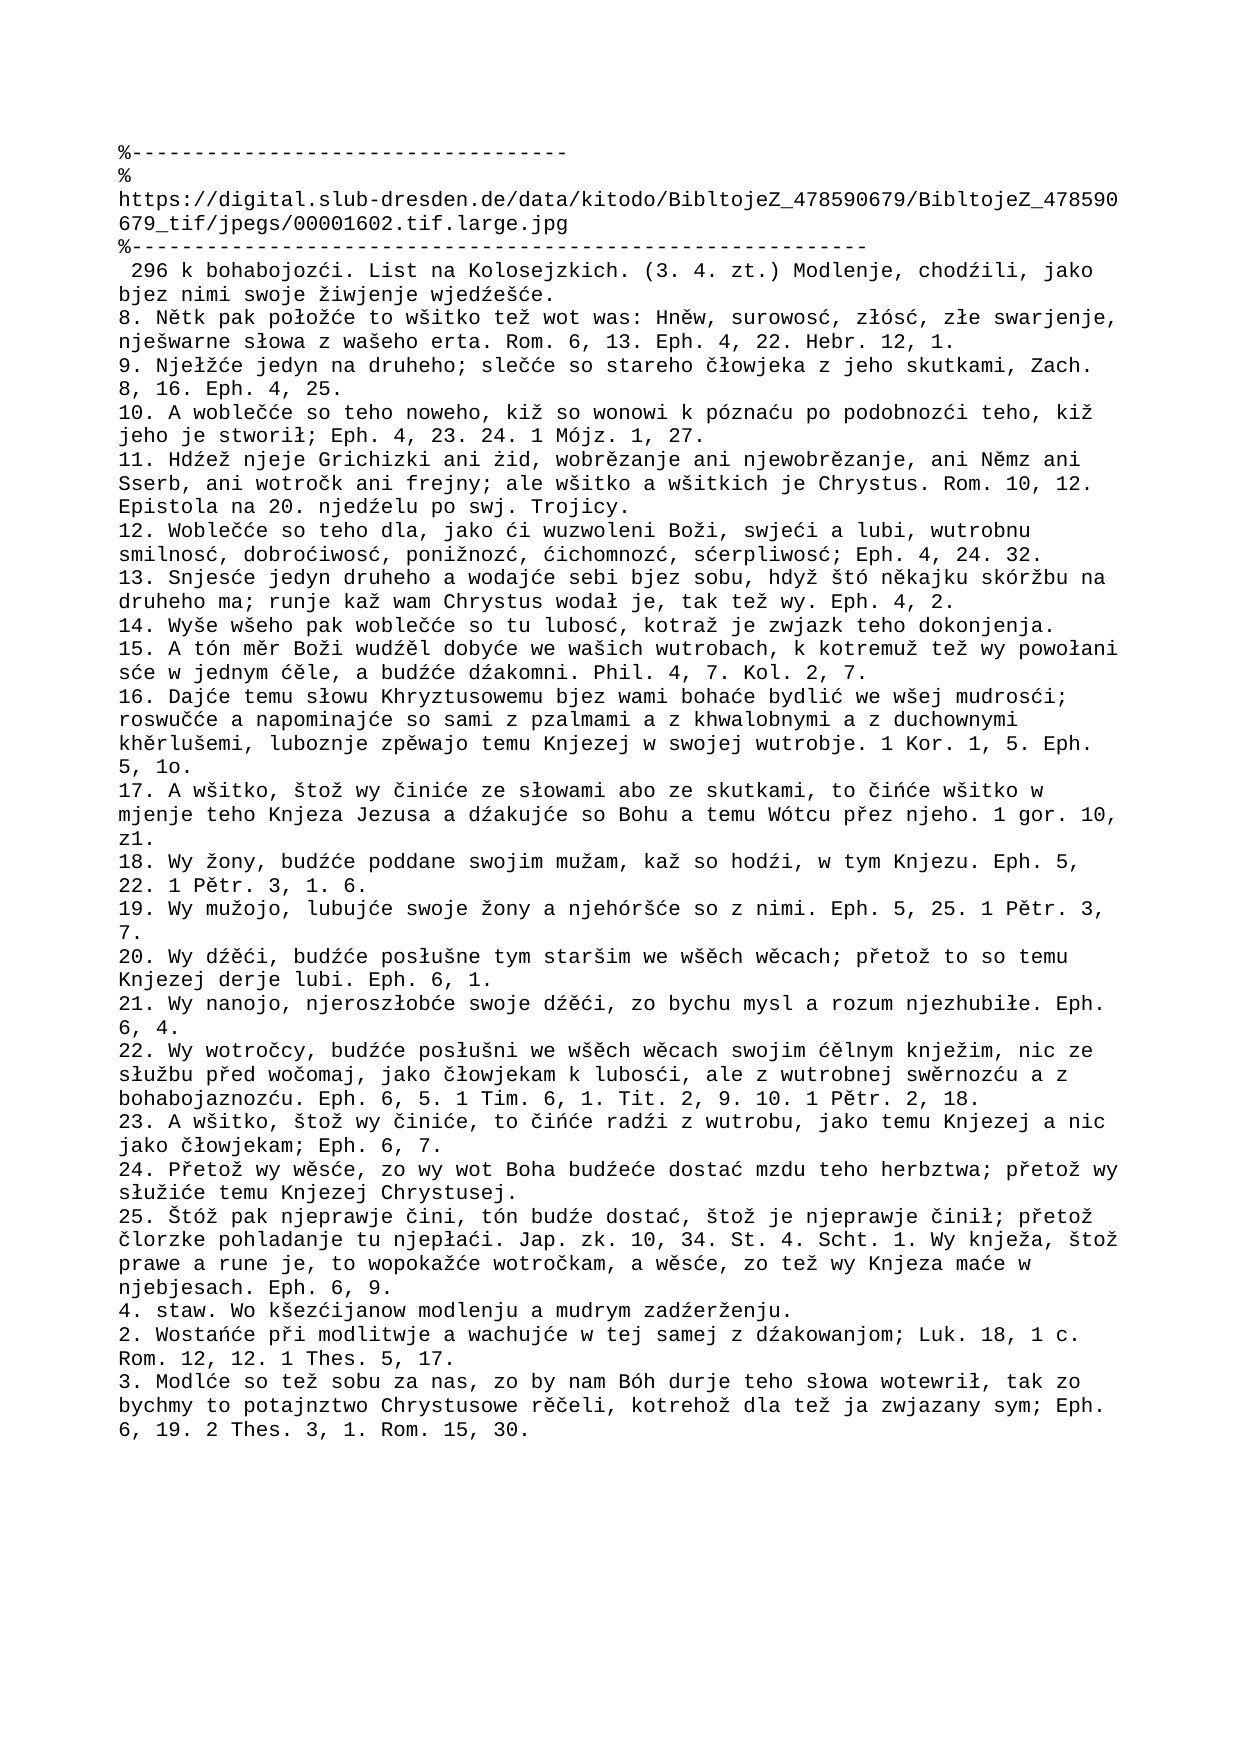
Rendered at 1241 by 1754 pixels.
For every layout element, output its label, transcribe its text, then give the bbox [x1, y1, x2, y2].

text 11. Hdźež njeje Grichizki ani żid, wobrězanje ani njewobrězanje, ani Němz ani Sserb, ani wotročk ani frejny; ale wšitko a wšitkich je Chrystus. Rom. 10, 12. Epistola na 20. njedźelu po swj. Trojicy. [118, 449, 1122, 520]
text 13. Snjesće jedyn druheho a wodajće sebi bjez sobu, hdyž štó někajku skóržbu na druheho ma; runje kaž wam Chrystus wodał je, tak tež wy. Eph. 4, 2. [118, 567, 1122, 615]
text 12. Woblečće so teho dla, jako ći wuzwoleni Boži, swjeći a lubi, wutrobnu smilnosć, dobroćiwosć, ponižnozć, ćichomnozć, sćerpliwosć; Eph. 4, 24. 32. [118, 520, 1122, 567]
text %----------------------------------------------------------- [118, 236, 1122, 260]
text 14. Wyše wšeho pak woblečće so tu lubosć, kotraž je zwjazk teho dokonjenja. [118, 615, 1122, 638]
text 2. Wostańće při modlitwje a wachujće w tej samej z dźakowanjom; Luk. 18, 1 c. Rom. 12, 12. 1 Thes. 5, 17. [118, 1324, 1122, 1371]
text 22. Wy wotročcy, budźće posłušni we wšěch wěcach swojim ćělnym knježim, nic ze słužbu před wočomaj, jako čłowjekam k lubosći, ale z wutrobnej swěrnozću a z bohabojaznozću. Eph. 6, 5. 1 Tim. 6, 1. Tit. 2, 9. 10. 1 Pětr. 2, 18. [118, 1040, 1122, 1111]
text 17. A wšitko, štož wy činiće ze słowami abo ze skutkami, to čińće wšitko w mjenje teho Knjeza Jezusa a dźakujće so Bohu a temu Wótcu přez njeho. 1 gor. 10, z1. [118, 780, 1122, 851]
text % https://digital.slub-dresden.de/data/kitodo/BibltojeZ_478590679/BibltojeZ_478590679_tif/jpegs/00001602.tif.large.jpg [118, 165, 1122, 236]
text 296 k bohabojozći. List na Kolosejzkich. (3. 4. zt.) Modlenje, chodźili, jako bjez nimi swoje žiwjenje wjedźešće. [118, 260, 1122, 307]
text 21. Wy nanojo, njeroszłobće swoje dźěći, zo bychu mysl a rozum njezhubiłe. Eph. 6, 4. [118, 993, 1122, 1040]
text 25. Štóž pak njeprawje čini, tón budźe dostać, štož je njeprawje činił; přetož člorzke pohladanje tu njepłaći. Jap. zk. 10, 34. St. 4. Scht. 1. Wy knježa, štož prawe a rune je, to wopokažće wotročkam, a wěsće, zo tež wy Knjeza maće w njebjesach. Eph. 6, 9. [118, 1206, 1122, 1300]
text 8. Nětk pak połožće to wšitko tež wot was: Hněw, surowosć, złósć, złe swarjenje, nješwarne słowa z wašeho erta. Rom. 6, 13. Eph. 4, 22. Hebr. 12, 1. [118, 307, 1122, 354]
text %----------------------------------- [118, 142, 1122, 165]
text 18. Wy žony, budźće poddane swojim mužam, kaž so hodźi, w tym Knjezu. Eph. 5, 22. 1 Pětr. 3, 1. 6. [118, 851, 1122, 898]
text 23. A wšitko, štož wy činiće, to čińće radźi z wutrobu, jako temu Knjezej a nic jako čłowjekam; Eph. 6, 7. [118, 1111, 1122, 1158]
text 3. Modlće so tež sobu za nas, zo by nam Bóh durje teho słowa wotewrił, tak zo bychmy to potajnztwo Chrystusowe rěčeli, kotrehož dla tež ja zwjazany sym; Eph. 6, 19. 2 Thes. 3, 1. Rom. 15, 30. [118, 1371, 1122, 1442]
text 19. Wy mužojo, lubujće swoje žony a njehóršće so z nimi. Eph. 5, 25. 1 Pětr. 3, 7. [118, 898, 1122, 946]
text 15. A tón měr Boži wudźěl dobyće we wašich wutrobach, k kotremuž tež wy powołani sće w jednym ćěle, a budźće dźakomni. Phil. 4, 7. Kol. 2, 7. [118, 638, 1122, 686]
text 16. Dajće temu słowu Khryztusowemu bjez wami bohaće bydlić we wšej mudrosći; roswučće a napominajće so sami z pzalmami a z khwalobnymi a z duchownymi khěrlušemi, luboznje zpěwajo temu Knjezej w swojej wutrobje. 1 Kor. 1, 5. Eph. 5, 1o. [118, 686, 1122, 780]
text 24. Přetož wy wěsće, zo wy wot Boha budźeće dostać mzdu teho herbztwa; přetož wy słužiće temu Knjezej Chrystusej. [118, 1158, 1122, 1206]
text 20. Wy dźěći, budźće posłušne tym staršim we wšěch wěcach; přetož to so temu Knjezej derje lubi. Eph. 6, 1. [118, 946, 1122, 993]
text 9. Njełžće jedyn na druheho; slečće so stareho čłowjeka z jeho skutkami, Zach. 8, 16. Eph. 4, 25. [118, 354, 1122, 402]
text 10. A woblečće so teho noweho, kiž so wonowi k póznaću po podobnozći teho, kiž jeho je stworił; Eph. 4, 23. 24. 1 Mójz. 1, 27. [118, 402, 1122, 449]
text 4. staw. Wo kšezćijanow modlenju a mudrym zadźerženju. [118, 1300, 1122, 1324]
